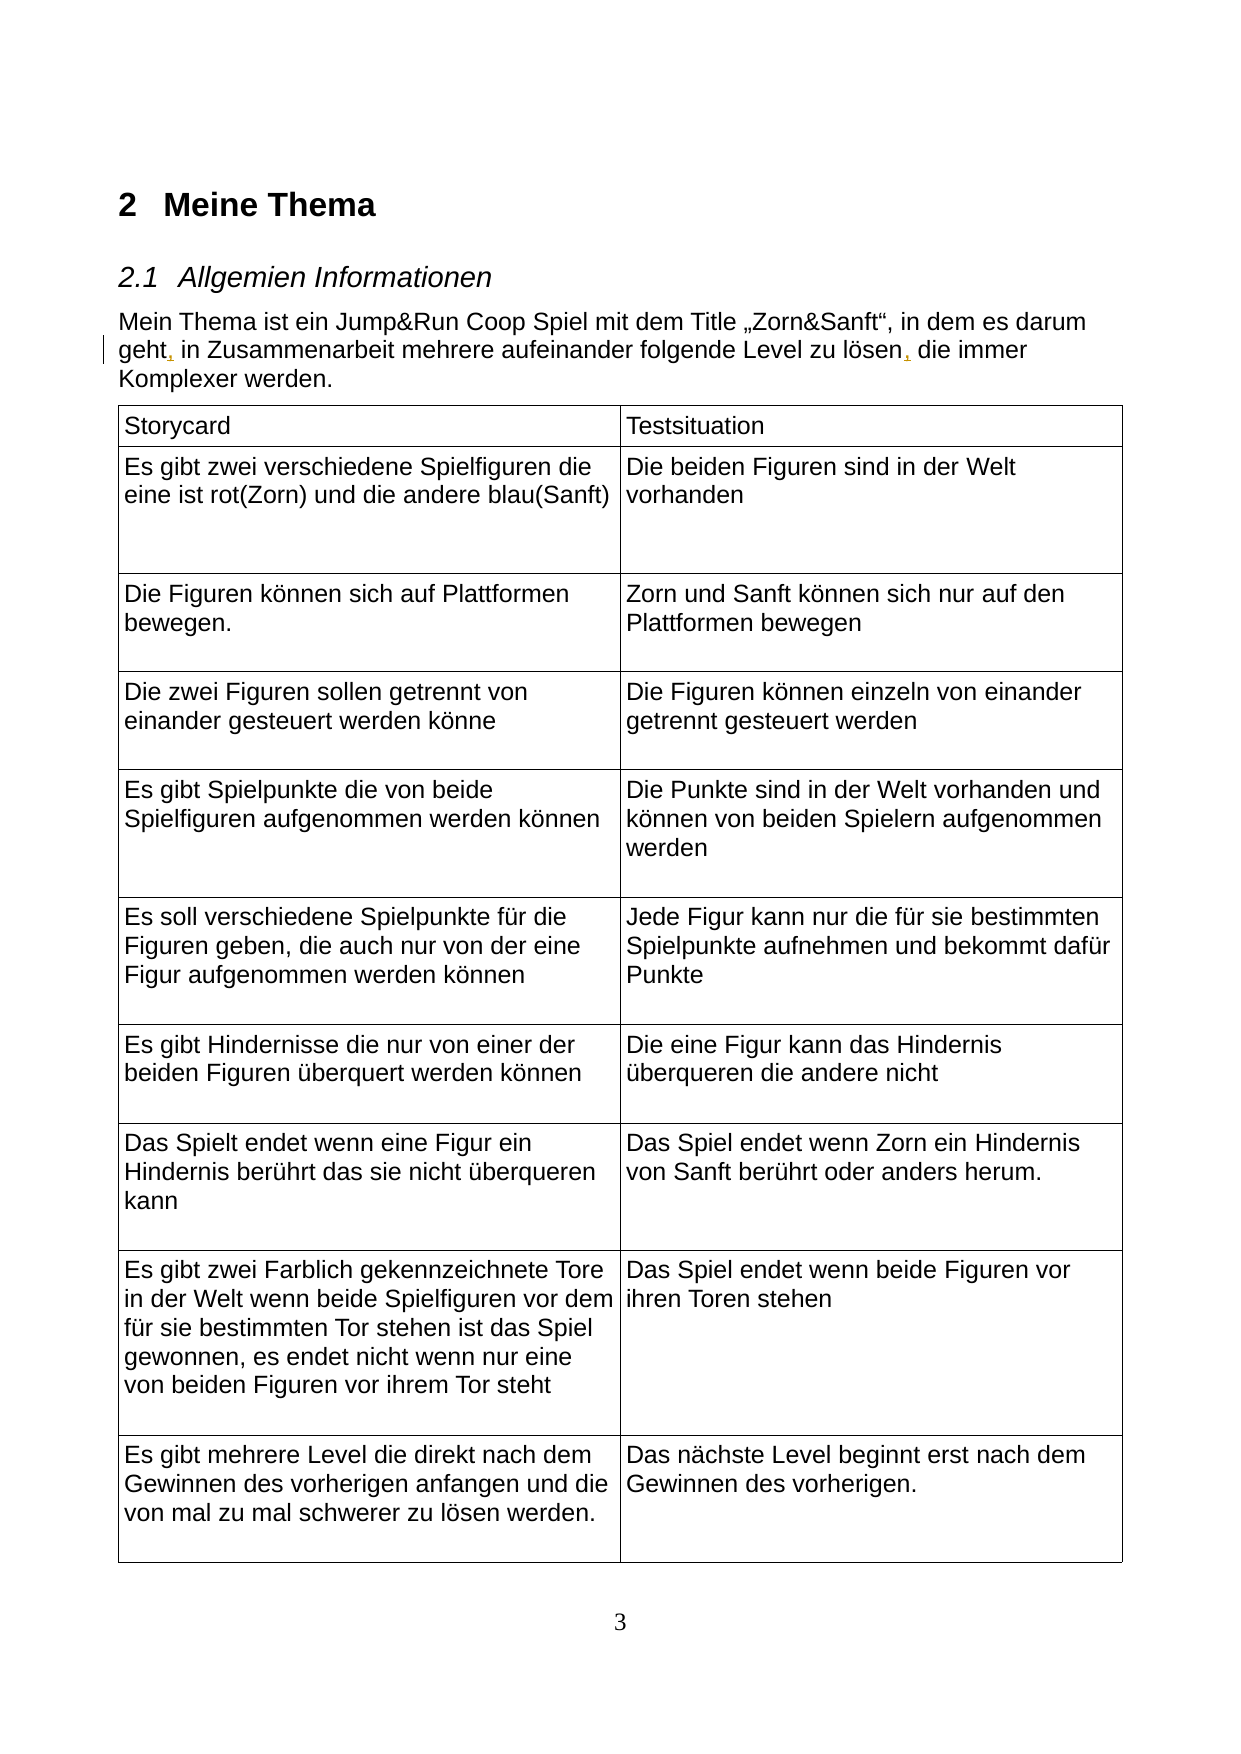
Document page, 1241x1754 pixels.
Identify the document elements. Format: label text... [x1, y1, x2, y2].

table_cell Das Spielt endet wenn eine Figur ein Hindernis berührt das sie nicht überqueren kann [119, 1124, 620, 1250]
table_cell Jede Figur kann nur die für sie bestimmten Spielpunkte aufnehmen und bekommt dafür Punkte [621, 898, 1122, 1024]
table_cell Die zwei Figuren sollen getrennt von einander gesteuert werden könne [119, 672, 620, 769]
table_cell Die Figuren können einzeln von einander getrennt gesteuert werden [621, 672, 1122, 769]
table_cell Die Punkte sind in der Welt vorhanden und können von beiden Spielern aufgenommen werden [621, 770, 1122, 897]
table_header Storycard [119, 406, 620, 446]
table_header Testsituation [621, 406, 1122, 446]
table_cell Es gibt zwei verschiedene Spielfiguren die eine ist rot(Zorn) und die andere blau(Sanft) [119, 447, 620, 573]
table_cell Es gibt Spielpunkte die von beide Spielfiguren aufgenommen werden können [119, 770, 620, 897]
table_cell Es gibt Hindernisse die nur von einer der beiden Figuren überquert werden können [119, 1025, 620, 1122]
table_cell Zorn und Sanft können sich nur auf den Plattformen bewegen [621, 574, 1122, 671]
text Mein Thema ist ein Jump&Run Coop Spiel mit dem Title „Zorn&Sanft“, in dem es darum geht, in Zusammenarbeit mehrere aufeinander folgende Level zu lösen, die immer Komplexer werden. [118, 307, 1122, 393]
table_cell Die eine Figur kann das Hindernis überqueren die andere nicht [621, 1025, 1122, 1122]
table_cell Es gibt mehrere Level die direkt nach dem Gewinnen des vorherigen anfangen und die von mal zu mal schwerer zu lösen werden. [119, 1436, 620, 1562]
table_cell Das Spiel endet wenn Zorn ein Hindernis von Sanft berührt oder anders herum. [621, 1124, 1122, 1250]
table_cell Das nächste Level beginnt erst nach dem Gewinnen des vorherigen. [621, 1436, 1122, 1562]
subtitle Meine Thema [118, 184, 1122, 223]
table_cell Die Figuren können sich auf Plattformen bewegen. [119, 574, 620, 671]
table_cell Es gibt zwei Farblich gekennzeichnete Tore in der Welt wenn beide Spielfiguren vor dem für sie bestimmten Tor stehen ist das Spiel gewonnen, es endet nicht wenn nur eine von beiden Figuren vor ihrem Tor steht [119, 1251, 620, 1434]
table_cell Die beiden Figuren sind in der Welt vorhanden [621, 447, 1122, 573]
table_cell Das Spiel endet wenn beide Figuren vor ihren Toren stehen [621, 1251, 1122, 1434]
table_cell Es soll verschiedene Spielpunkte für die Figuren geben, die auch nur von der eine Figur aufgenommen werden können [119, 898, 620, 1024]
subtitle Allgemien Informationen [118, 261, 1122, 294]
